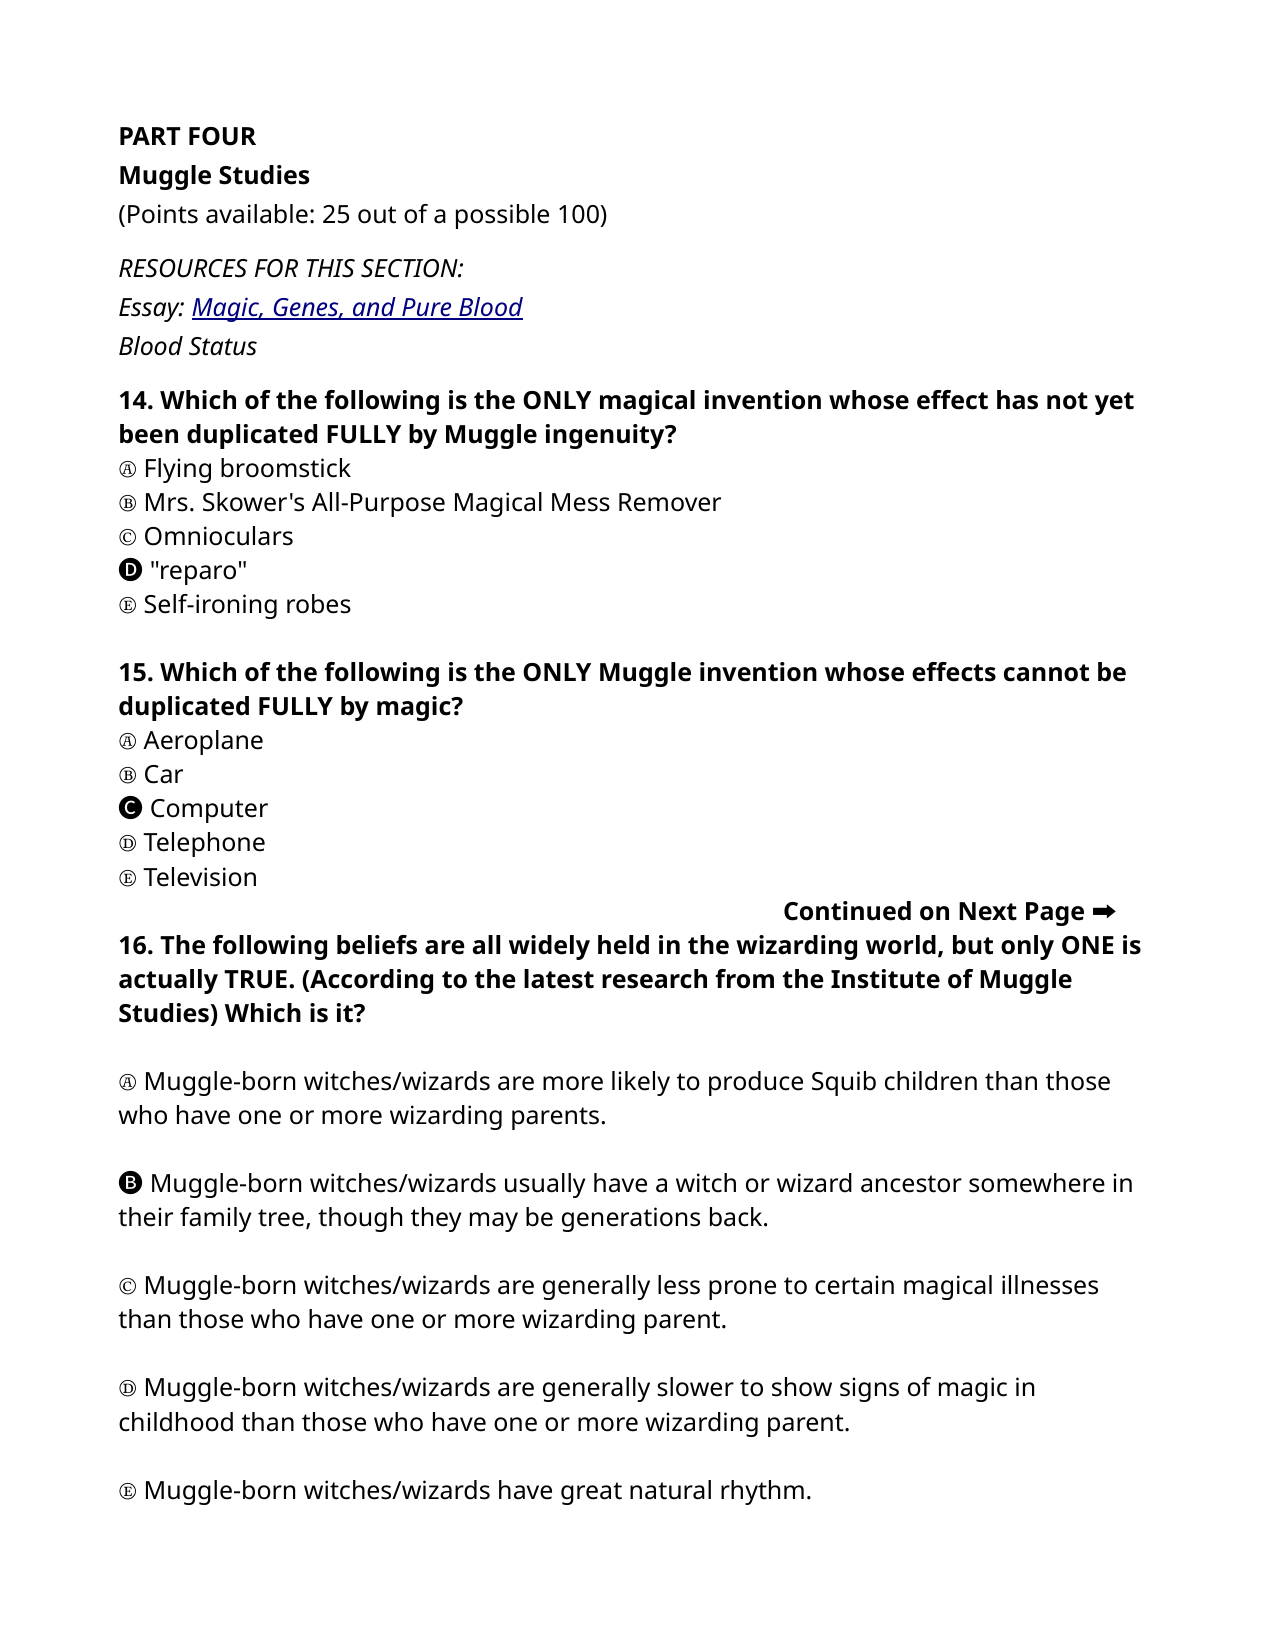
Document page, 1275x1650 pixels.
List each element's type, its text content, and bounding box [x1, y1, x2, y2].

text 16. The following beliefs are all widely held in the wizarding world, but only ONE is actually TRUE. (According to the latest research from the Institute of Muggle Studies) Which is it? [118, 927, 1157, 1029]
text Ⓔ Muggle-born witches/wizards have great natural rhythm. [118, 1438, 1157, 1506]
text 15. Which of the following is the ONLY Muggle invention whose effects cannot be duplicated FULLY by magic? Ⓐ Aeroplane Ⓑ Car 🅒 Computer Ⓓ Telephone Ⓔ Television [118, 655, 1157, 893]
text RESOURCES FOR THIS SECTION: Essay: Magic, Genes, and Pure Blood Blood Status [118, 250, 1157, 363]
text Ⓒ Muggle-born witches/wizards are generally less prone to certain magical illnesses than those who have one or more wizarding parent. [118, 1268, 1157, 1336]
text Ⓐ Muggle-born witches/wizards are more likely to produce Squib children than those who have one or more wizarding parents. [118, 1029, 1157, 1132]
text Ⓓ Muggle-born witches/wizards are generally slower to show signs of magic in childhood than those who have one or more wizarding parent. [118, 1370, 1157, 1438]
text 14. Which of the following is the ONLY magical invention whose effect has not yet been duplicated FULLY by Muggle ingenuity? Ⓐ Flying broomstick Ⓑ Mrs. Skower's All-Purpose Magical Mess Remover Ⓒ Omnioculars 🅓 "reparo" Ⓔ Self-ironing robes [118, 382, 1157, 621]
text Continued on Next Page 🠲 [118, 893, 1157, 927]
text PART FOUR Muggle Studies (Points available: 25 out of a possible 100) [118, 118, 1157, 231]
text 🅑 Muggle-born witches/wizards usually have a witch or wizard ancestor somewhere in their family tree, though they may be generations back. [118, 1132, 1157, 1234]
